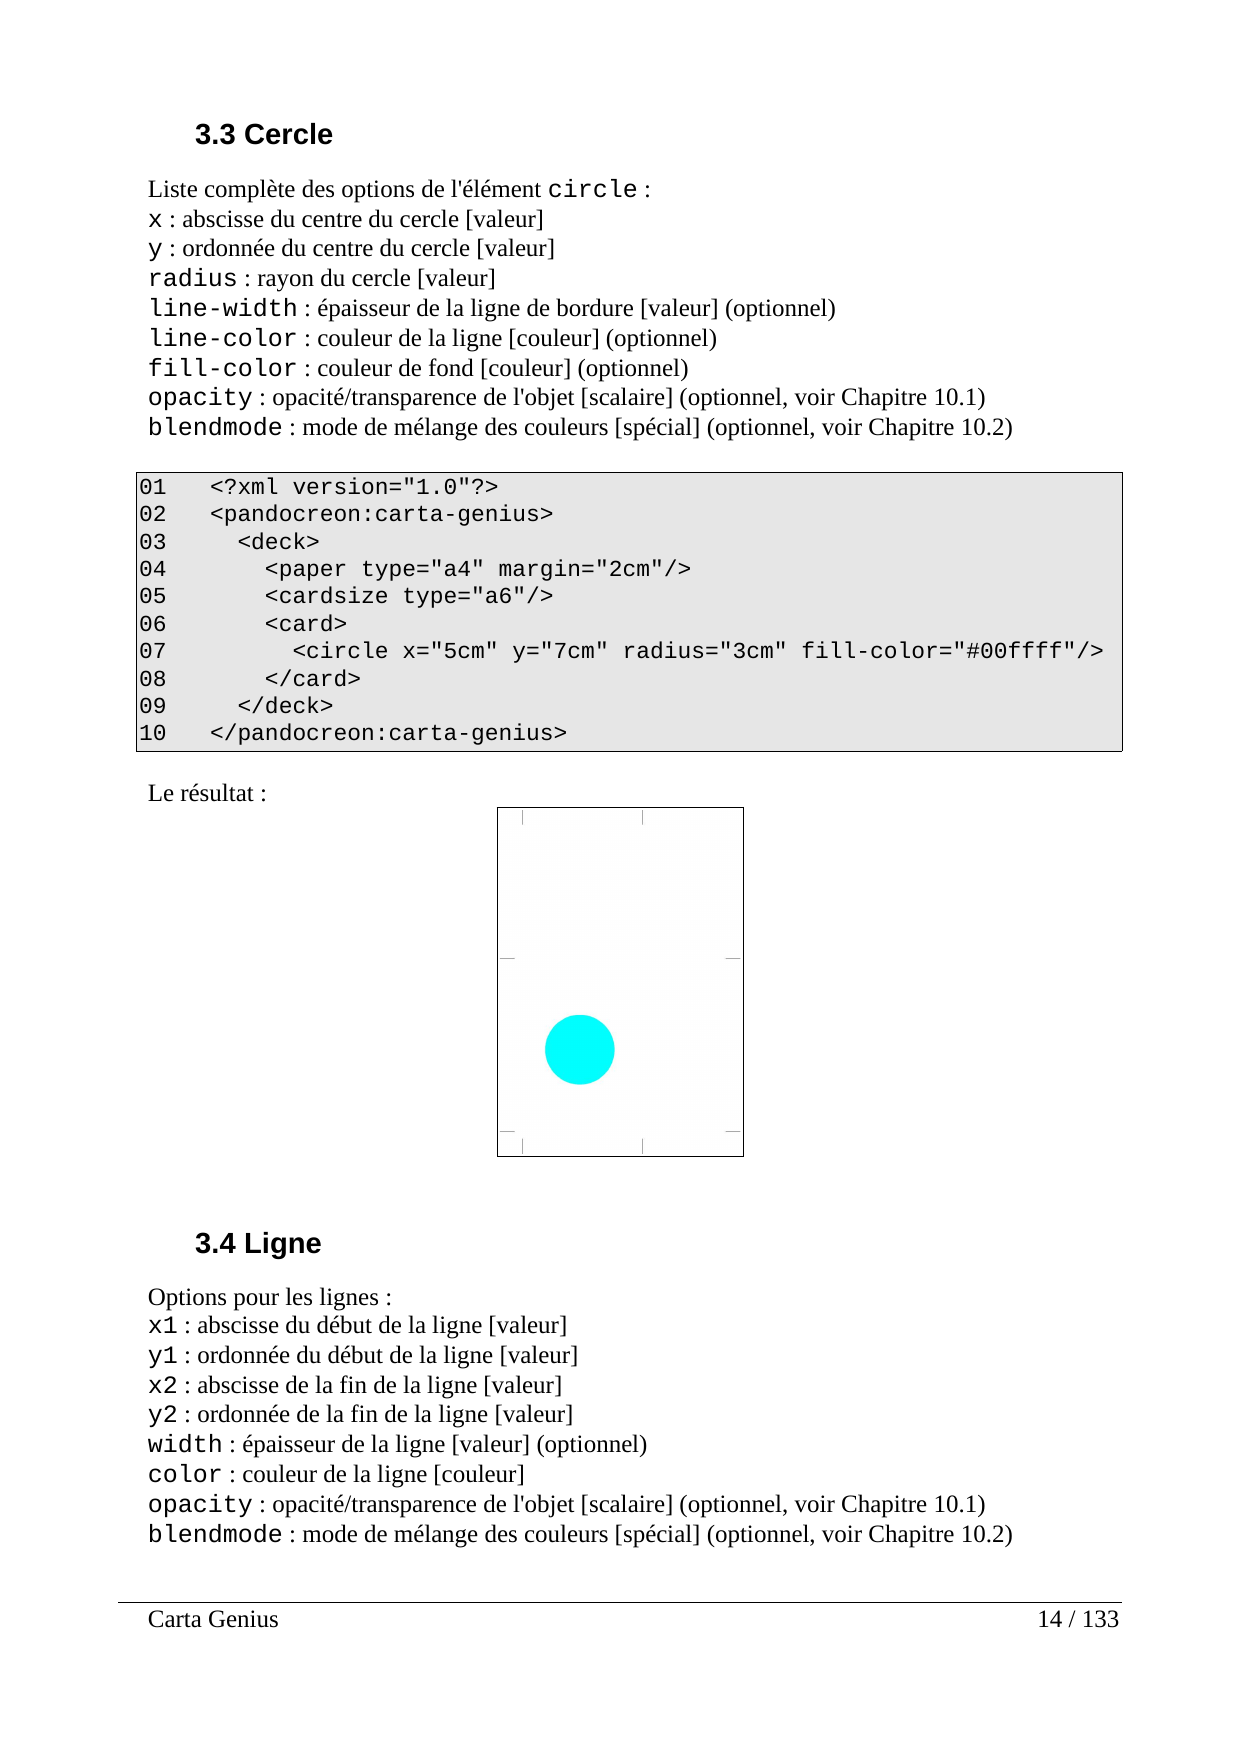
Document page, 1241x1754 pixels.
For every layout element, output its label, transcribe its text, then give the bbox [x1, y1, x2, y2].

text 07 <circle x="5cm" y="7cm" radius="3cm" fill-color="#00ffff"/> [137, 636, 1122, 664]
text x1 : abscisse du début de la ligne [valeur] [118, 1311, 1122, 1341]
text blendmode : mode de mélange des couleurs [spécial] (optionnel, voir Chapitre 10.2) [118, 1520, 1122, 1549]
text line-color : couleur de la ligne [couleur] (optionnel) [118, 324, 1122, 354]
text y2 : ordonnée de la fin de la ligne [valeur] [118, 1401, 1122, 1430]
subtitle Ligne [195, 1227, 1122, 1259]
text line-width : épaisseur de la ligne de bordure [valeur] (optionnel) [118, 294, 1122, 324]
text 08 </card> [137, 664, 1122, 691]
text 02 <pandocreon:carta-genius> [137, 499, 1122, 527]
text width : épaisseur de la ligne [valeur] (optionnel) [118, 1430, 1122, 1460]
text y1 : ordonnée du début de la ligne [valeur] [118, 1341, 1122, 1371]
text 09 </deck> [137, 691, 1122, 718]
text color : couleur de la ligne [couleur] [118, 1460, 1122, 1490]
text 03 <deck> [137, 527, 1122, 554]
text radius : rayon du cercle [valeur] [118, 264, 1122, 294]
text 04 <paper type="a4" margin="2cm"/> [137, 554, 1122, 582]
text fill-color : couleur de fond [couleur] (optionnel) [118, 354, 1122, 383]
text 10 </pandocreon:carta-genius> [137, 718, 1122, 751]
text opacity : opacité/transparence de l'objet [scalaire] (optionnel, voir Chapitre 10.1) [118, 383, 1122, 413]
subtitle Cercle [195, 118, 1122, 151]
text Options pour les lignes : [118, 1283, 1122, 1311]
text y : ordonnée du centre du cercle [valeur] [118, 234, 1122, 264]
text opacity : opacité/transparence de l'objet [scalaire] (optionnel, voir Chapitre 10.1) [118, 1490, 1122, 1520]
text Le résultat : [118, 779, 1122, 807]
text x : abscisse du centre du cercle [valeur] [118, 205, 1122, 234]
text Liste complète des options de l'élément circle : [118, 175, 1122, 205]
text 05 <cardsize type="a6"/> [137, 582, 1122, 609]
text 06 <card> [137, 609, 1122, 636]
text blendmode : mode de mélange des couleurs [spécial] (optionnel, voir Chapitre 10.2) [118, 413, 1122, 443]
text x2 : abscisse de la fin de la ligne [valeur] [118, 1371, 1122, 1401]
text 01 <?xml version="1.0"?> [137, 473, 1122, 499]
picture [499, 810, 741, 1154]
